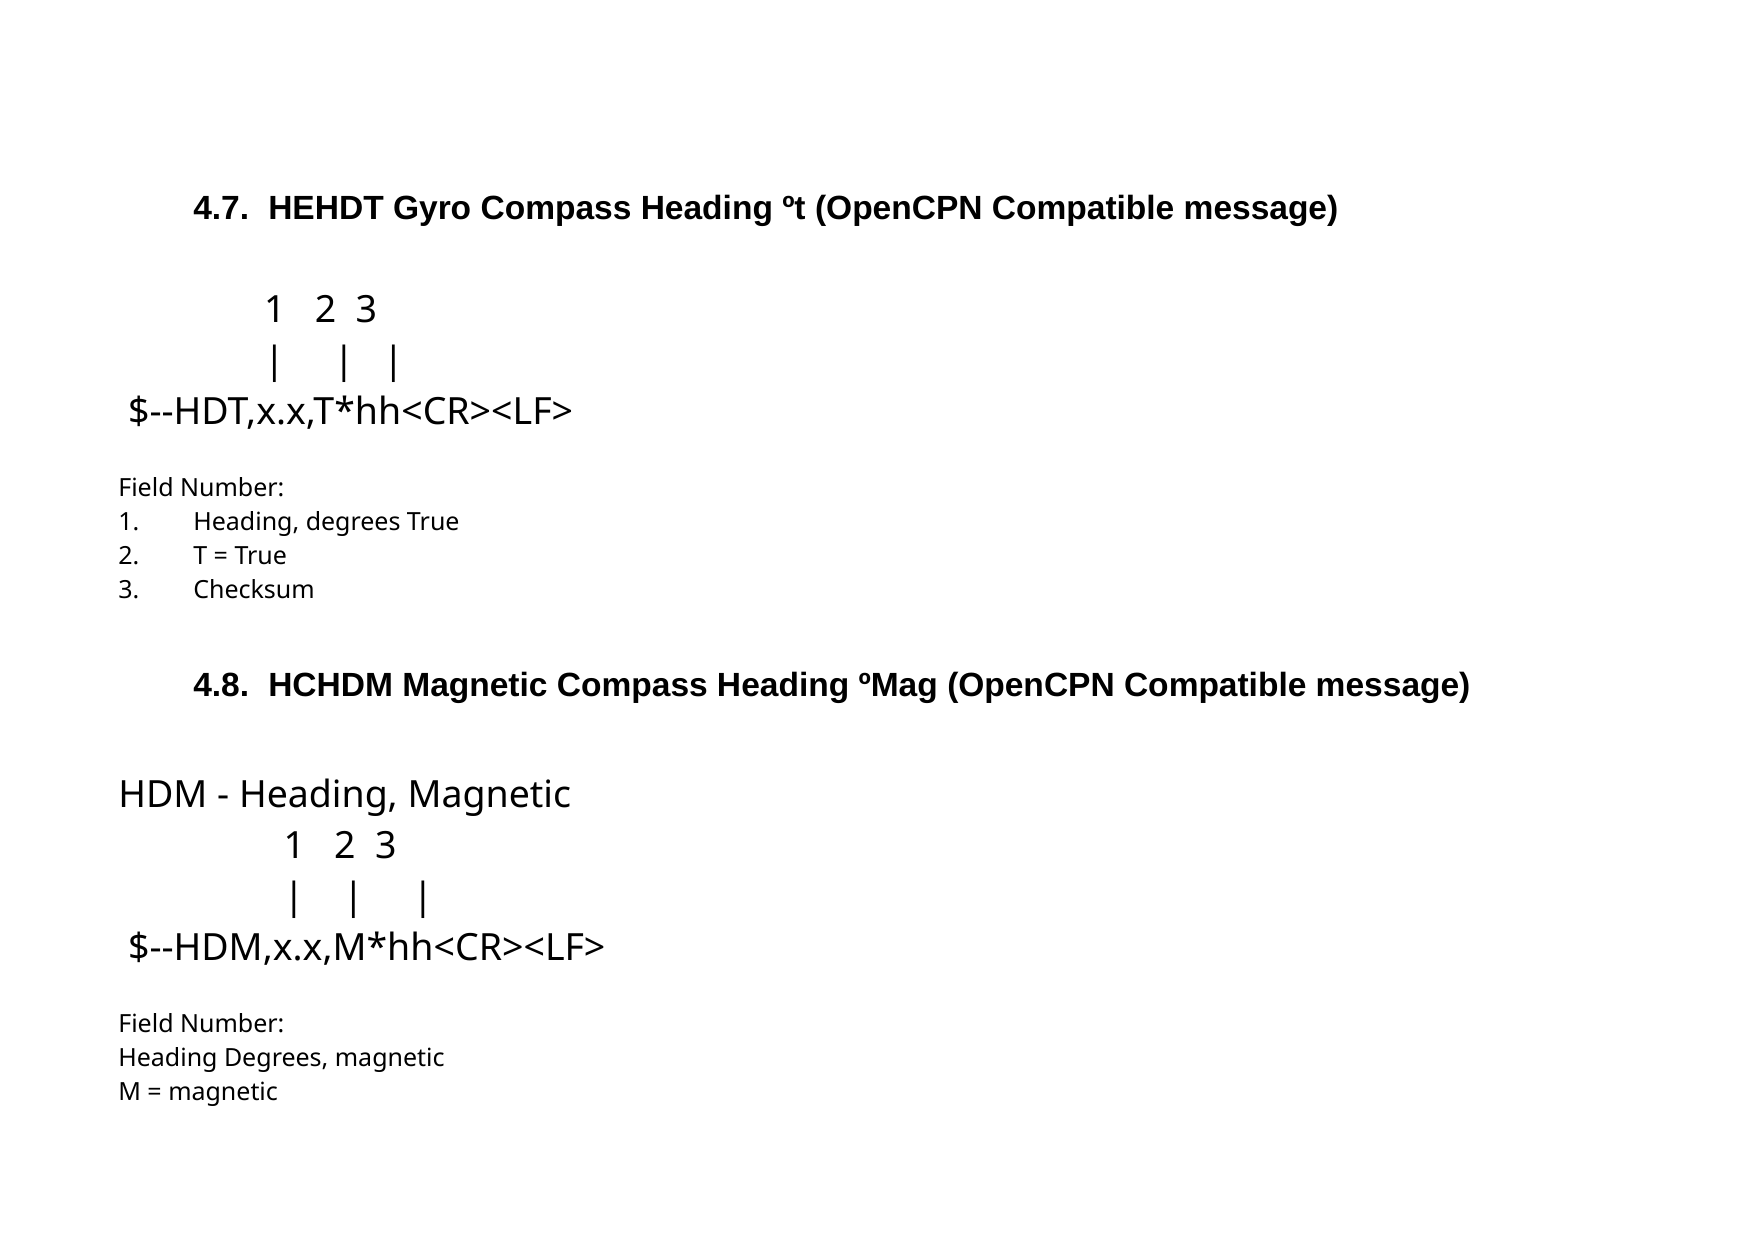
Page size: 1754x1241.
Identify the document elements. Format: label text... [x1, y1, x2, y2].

text $--HDT,x.x,T*hh<CR><LF> [118, 384, 1636, 435]
text | | | [118, 333, 1636, 384]
text Field Number: [118, 469, 1636, 503]
text Field Number: [118, 1006, 1636, 1040]
text 1 2 3 [118, 282, 1636, 333]
list Heading, degrees True [118, 503, 1636, 538]
list Checksum [118, 572, 1636, 606]
text HDM - Heading, Magnetic [118, 767, 1636, 818]
text M = magnetic [118, 1074, 1636, 1108]
list T = True [118, 538, 1636, 572]
text Heading Degrees, magnetic [118, 1040, 1636, 1074]
subtitle HEHDT Gyro Compass Heading ºt (OpenCPN Compatible message) [193, 188, 1636, 227]
text 1 2 3 [118, 818, 1636, 869]
text $--HDM,x.x,M*hh<CR><LF> [118, 921, 1636, 972]
text | | | [118, 869, 1636, 921]
subtitle HCHDM Magnetic Compass Heading ºMag (OpenCPN Compatible message) [193, 665, 1636, 704]
